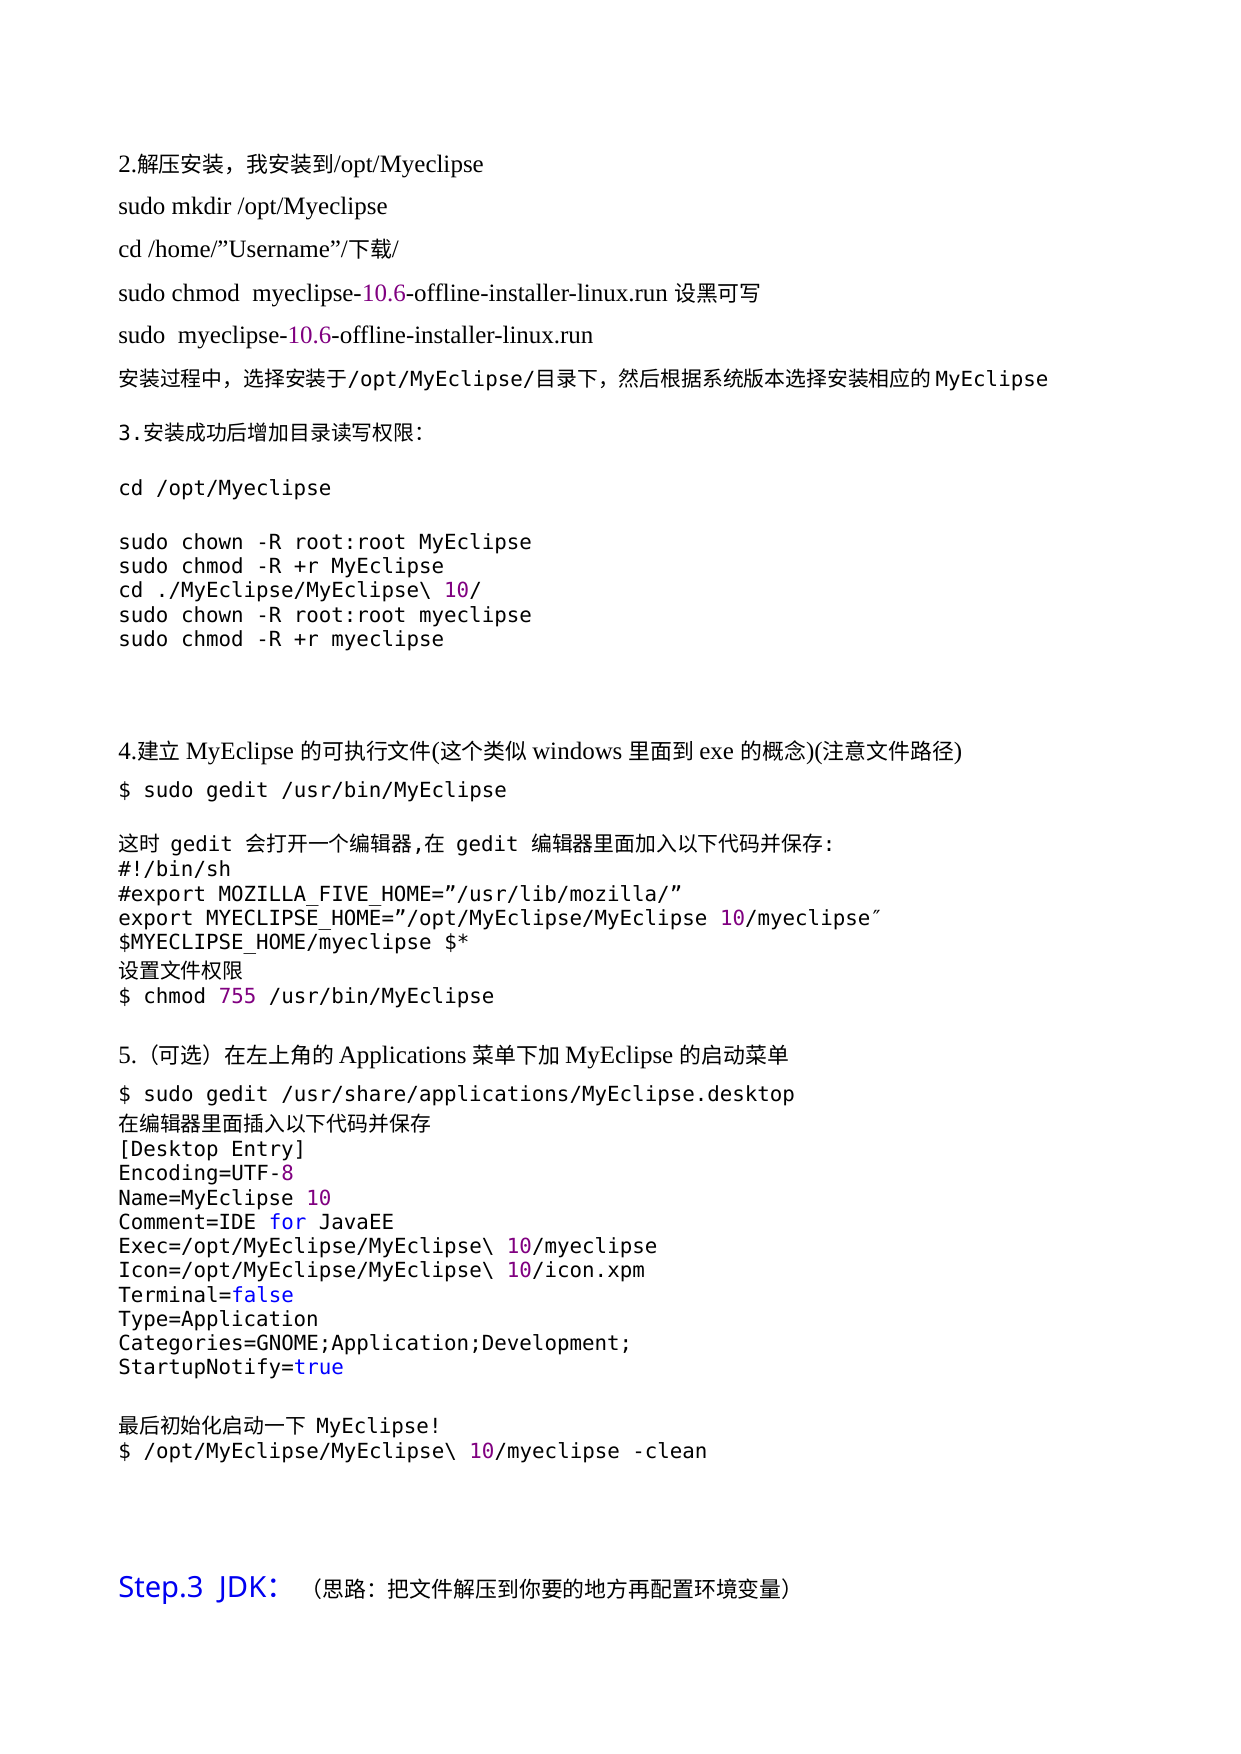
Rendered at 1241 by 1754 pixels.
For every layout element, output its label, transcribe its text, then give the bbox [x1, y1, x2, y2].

text 4.建立 MyEclipse 的可执行文件(这个类似 windows 里面到 exe 的概念)(注意文件路径) [118, 734, 1122, 766]
text 2.解压安装，我安装到/opt/Myeclipse [118, 118, 1122, 178]
text sudo chown -R root:root MyEclipse [118, 530, 1122, 554]
text $ sudo gedit /usr/bin/MyEclipse [118, 778, 1122, 803]
text #!/bin/sh [118, 857, 1122, 882]
text 设置文件权限 [118, 954, 1122, 984]
text sudo chmod -R +r MyEclipse [118, 554, 1122, 578]
text cd /home/”Username”/下载/ [118, 232, 1122, 264]
text Comment=IDE for JavaEE [118, 1210, 1122, 1234]
text $ /opt/MyEclipse/MyEclipse\ 10/myeclipse -clean [118, 1439, 1122, 1464]
text StartupNotify=true [118, 1355, 1122, 1380]
text export MYECLIPSE_HOME=”/opt/MyEclipse/MyEclipse 10/myeclipse″ [118, 906, 1122, 930]
text sudo myeclipse-10.6-offline-installer-linux.run [118, 321, 1122, 349]
text #export MOZILLA_FIVE_HOME=”/usr/lib/mozilla/” [118, 882, 1122, 906]
text $ sudo gedit /usr/share/applications/MyEclipse.desktop [118, 1082, 1122, 1107]
text [Desktop Entry] [118, 1137, 1122, 1161]
text Name=MyEclipse 10 [118, 1186, 1122, 1210]
text Icon=/opt/MyEclipse/MyEclipse\ 10/icon.xpm [118, 1258, 1122, 1283]
text sudo chown -R root:root myeclipse [118, 603, 1122, 627]
text cd /opt/Myeclipse [118, 476, 1122, 500]
text $MYECLIPSE_HOME/myeclipse $* [118, 930, 1122, 954]
text 最后初始化启动一下 MyEclipse! [118, 1409, 1122, 1439]
text $ chmod 755 /usr/bin/MyEclipse [118, 984, 1122, 1009]
text cd ./MyEclipse/MyEclipse\ 10/ [118, 578, 1122, 603]
text 在编辑器里面插入以下代码并保存 [118, 1107, 1122, 1137]
text sudo mkdir /opt/Myeclipse [118, 191, 1122, 220]
text Exec=/opt/MyEclipse/MyEclipse\ 10/myeclipse [118, 1234, 1122, 1258]
text Type=Application [118, 1307, 1122, 1331]
text Terminal=false [118, 1283, 1122, 1307]
text 5.（可选）在左上角的 Applications 菜单下加 MyEclipse 的启动菜单 [118, 1038, 1122, 1070]
text sudo chmod myeclipse-10.6-offline-installer-linux.run 设黑可写 [118, 276, 1122, 308]
text Step.3 JDK： （思路：把文件解压到你要的地方再配置环境变量） [118, 1534, 1122, 1606]
text 这时 gedit 会打开一个编辑器,在 gedit 编辑器里面加入以下代码并保存: [118, 827, 1122, 857]
text sudo chmod -R +r myeclipse [118, 627, 1122, 651]
text 安装过程中，选择安装于/opt/MyEclipse/目录下，然后根据系统版本选择安装相应的MyEclipse 3.安装成功后增加目录读写权限： [118, 362, 1122, 447]
text Categories=GNOME;Application;Development; [118, 1331, 1122, 1355]
text Encoding=UTF-8 [118, 1161, 1122, 1186]
